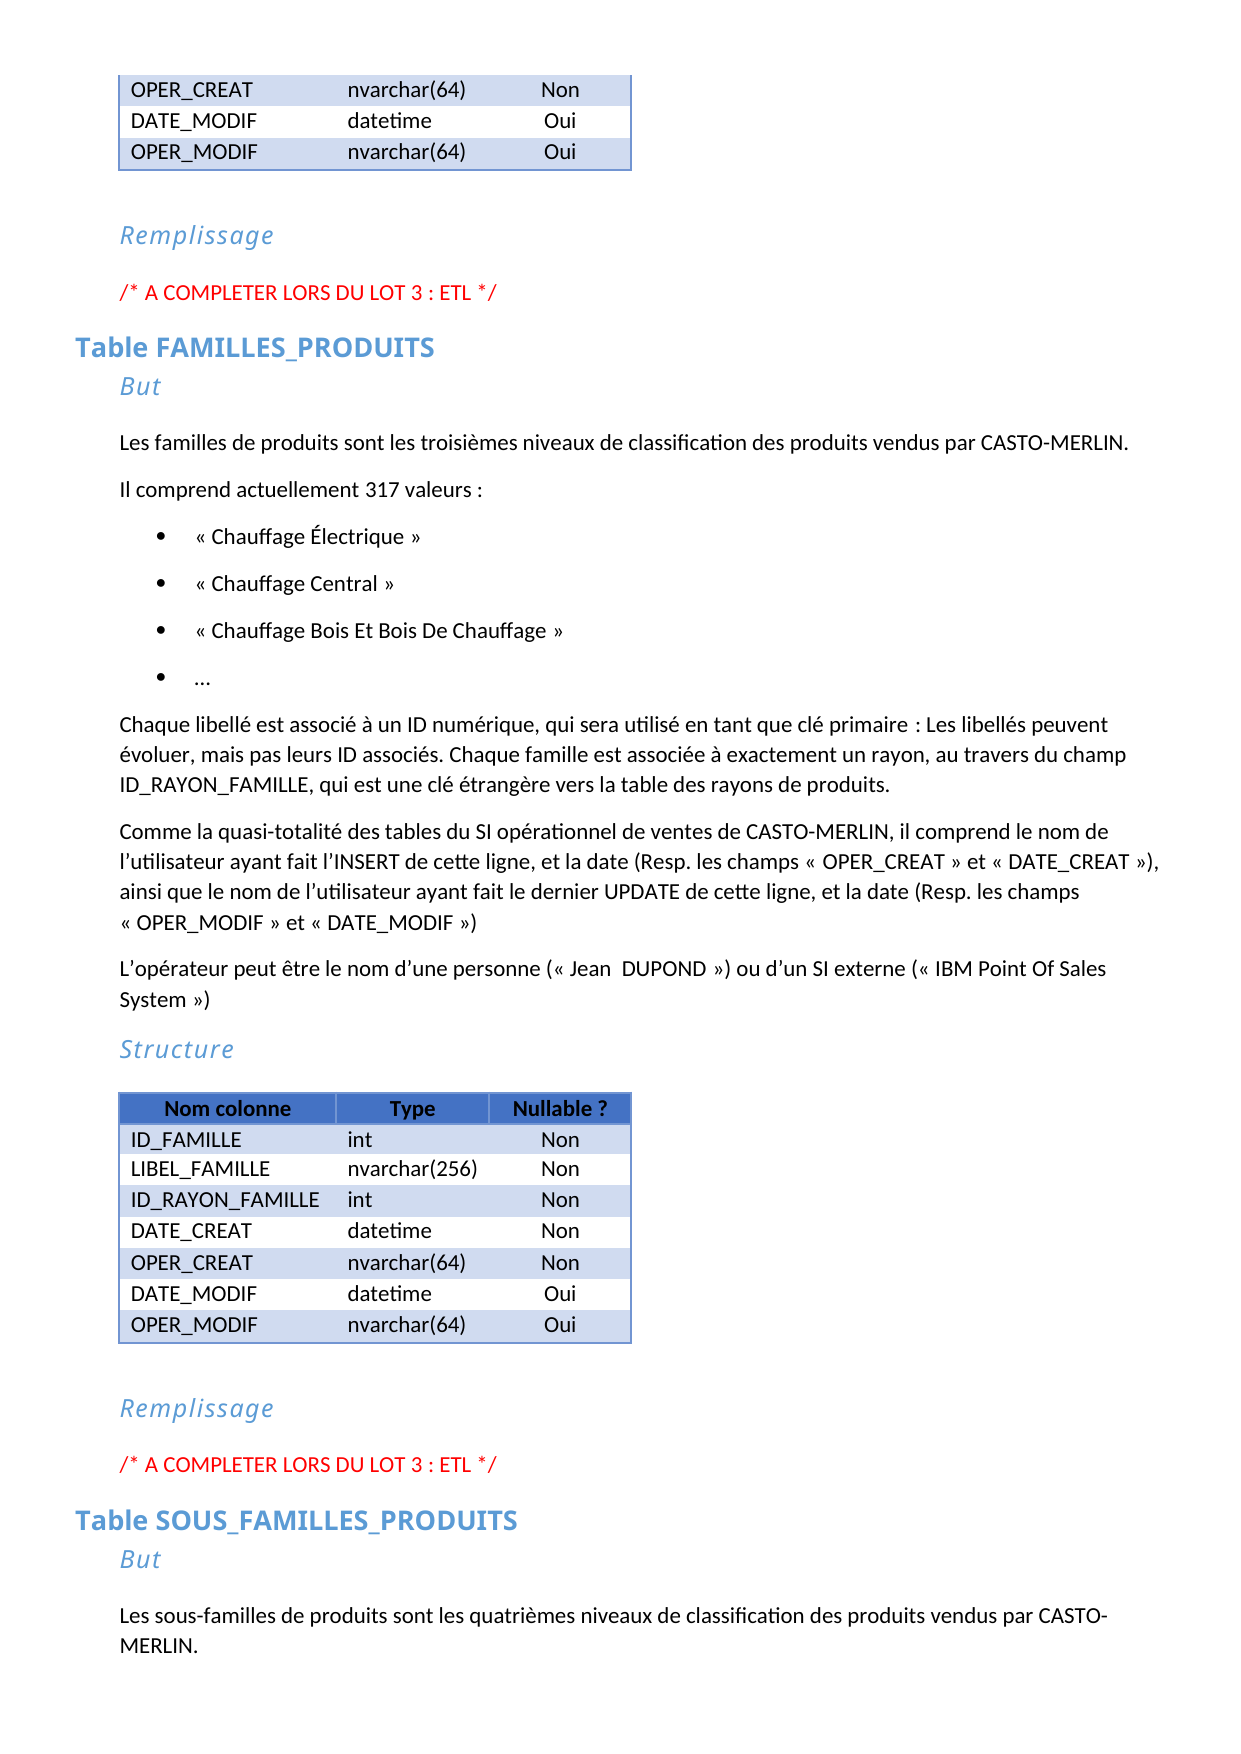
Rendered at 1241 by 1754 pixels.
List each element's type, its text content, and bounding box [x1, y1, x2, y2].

table_cell nvarchar(64) [336, 75, 489, 106]
table_cell Non [489, 1125, 630, 1154]
subtitle Remplissage [119, 1391, 1165, 1425]
table_header Nullable ? [490, 1094, 630, 1123]
text /* A COMPLETER LORS DU LOT 3 : ETL */ [119, 278, 1165, 306]
table_cell datetime [336, 106, 489, 137]
table_cell ID_RAYON_FAMILLE [120, 1185, 336, 1217]
text L’opérateur peut être le nom d’une personne (« Jean DUPOND ») ou d’un SI externe (« IBM Point Of Sales System ») [119, 954, 1165, 1013]
table_cell DATE_CREAT [120, 1217, 336, 1248]
table_cell Non [489, 75, 630, 106]
text Chaque libellé est associé à un ID numérique, qui sera utilisé en tant que clé primaire : Les libellés peuvent évoluer, mais pas leurs ID associés. Chaque famille est associée à exactement un rayon, au travers du champ ID_RAYON_FAMILLE, qui est une clé étrangère vers la table des rayons de produits. [119, 710, 1165, 798]
text Les familles de produits sont les troisièmes niveaux de classification des produits vendus par CASTO-MERLIN. [119, 428, 1165, 457]
table_cell OPER_CREAT [120, 1248, 336, 1279]
table_cell Non [489, 1185, 630, 1217]
table_cell ID_FAMILLE [120, 1125, 336, 1154]
text Il comprend actuellement 317 valeurs : [119, 475, 1165, 503]
table_cell OPER_MODIF [120, 138, 336, 169]
text Les sous-familles de produits sont les quatrièmes niveaux de classification des produits vendus par CASTO-MERLIN. [119, 1601, 1165, 1660]
table_cell OPER_MODIF [120, 1310, 336, 1342]
table_cell OPER_CREAT [120, 75, 336, 106]
table_cell nvarchar(64) [336, 1310, 489, 1342]
table_cell nvarchar(256) [336, 1154, 489, 1185]
list « Chauffage Central » [157, 569, 1165, 597]
table_cell Oui [489, 138, 630, 169]
table_cell Oui [489, 106, 630, 137]
table_cell datetime [336, 1279, 489, 1310]
table_cell int [336, 1185, 489, 1217]
table_cell datetime [336, 1217, 489, 1248]
subtitle Structure [119, 1032, 1165, 1066]
table_cell DATE_MODIF [120, 1279, 336, 1310]
table_cell Non [489, 1217, 630, 1248]
list … [157, 663, 1165, 691]
table_header Nom colonne [120, 1094, 335, 1123]
table_cell Non [489, 1154, 630, 1185]
list « Chauffage Électrique » [157, 522, 1165, 550]
table_cell nvarchar(64) [336, 1248, 489, 1279]
subtitle Remplissage [119, 218, 1165, 252]
table_cell LIBEL_FAMILLE [120, 1154, 336, 1185]
table_cell Oui [489, 1310, 630, 1342]
table_header Type [337, 1094, 488, 1123]
text Comme la quasi-totalité des tables du SI opérationnel de ventes de CASTO-MERLIN, il comprend le nom de l’utilisateur ayant fait l’INSERT de cette ligne, et la date (Resp. les champs « OPER_CREAT » et « DATE_CREAT »), ainsi que le nom de l’utilisateur ayant fait le dernier UPDATE de cette ligne, et la date (Resp. les champs « OPER_MODIF » et « DATE_MODIF ») [119, 817, 1165, 936]
table_cell DATE_MODIF [120, 106, 336, 137]
table_cell int [336, 1125, 489, 1154]
subtitle Table FAMILLES_PRODUITS [75, 329, 1165, 366]
subtitle But [119, 368, 1165, 403]
table_cell Non [489, 1248, 630, 1279]
table_cell Oui [489, 1279, 630, 1310]
subtitle Table SOUS_FAMILLES_PRODUITS [75, 1502, 1165, 1538]
text /* A COMPLETER LORS DU LOT 3 : ETL */ [119, 1451, 1165, 1479]
list « Chauffage Bois Et Bois De Chauffage » [157, 616, 1165, 644]
table_cell nvarchar(64) [336, 138, 489, 169]
subtitle But [119, 1541, 1165, 1576]
